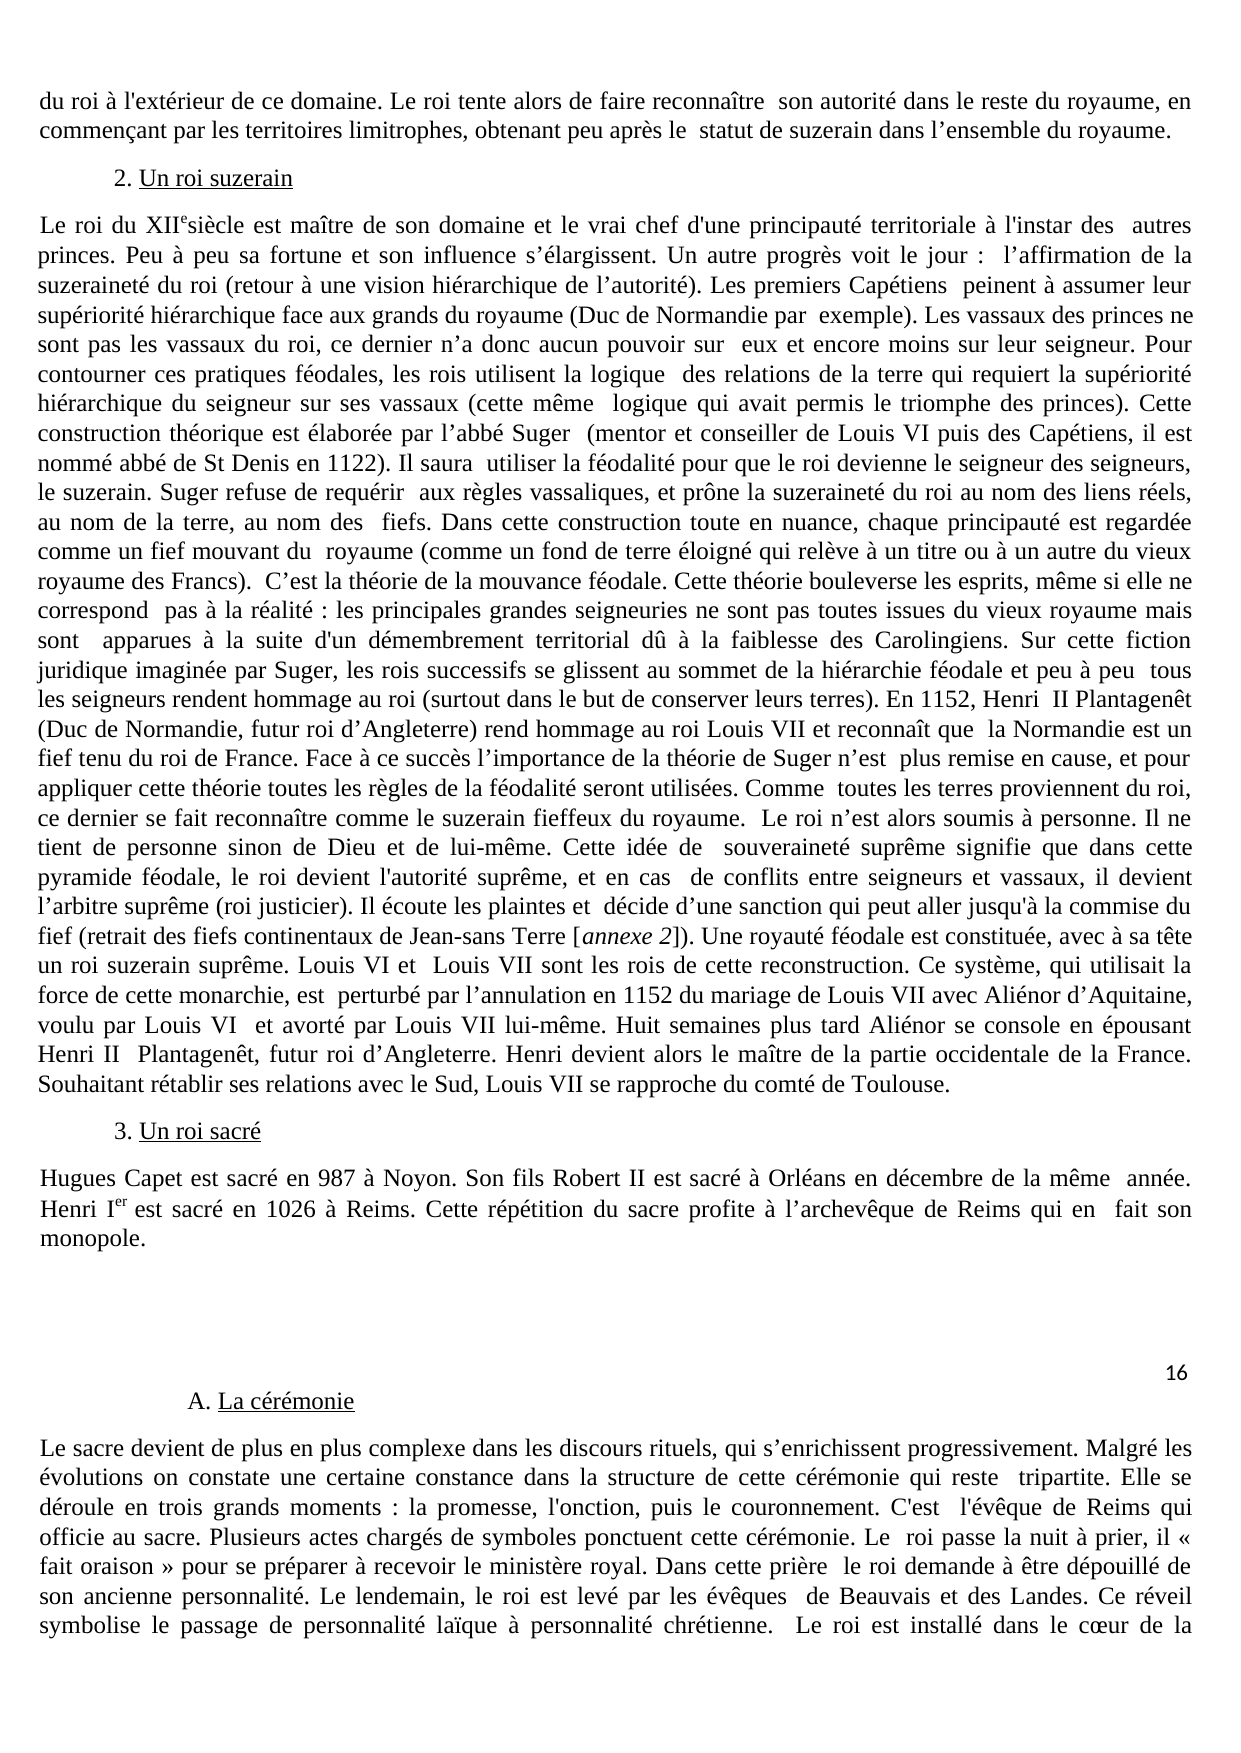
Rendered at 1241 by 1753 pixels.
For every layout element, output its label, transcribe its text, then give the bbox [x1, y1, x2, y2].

text du roi à l'extérieur de ce domaine. Le roi tente alors de faire reconnaître son autorité dans le reste du royaume, en commençant par les territoires limitrophes, obtenant peu après le statut de suzerain dans l’ensemble du royaume. [39, 86, 1193, 144]
text 2. Un roi suzerain [114, 163, 1193, 191]
text A. La cérémonie [187, 1386, 1193, 1414]
text Le sacre devient de plus en plus complexe dans les discours rituels, qui s’enrichissent progressivement. Malgré les évolutions on constate une certaine constance dans la structure de cette cérémonie qui reste tripartite. Elle se déroule en trois grands moments : la promesse, l'onction, puis le couronnement. C'est l'évêque de Reims qui officie au sacre. Plusieurs actes chargés de symboles ponctuent cette cérémonie. Le roi passe la nuit à prier, il « fait oraison » pour se préparer à recevoir le ministère royal. Dans cette prière le roi demande à être dépouillé de son ancienne personnalité. Le lendemain, le roi est levé par les évêques de Beauvais et des Landes. Ce réveil symbolise le passage de personnalité laïque à personnalité chrétienne. Le roi est installé dans le cœur de la [39, 1433, 1194, 1639]
text Hugues Capet est sacré en 987 à Noyon. Son fils Robert II est sacré à Orléans en décembre de la même année. Henri Ier est sacré en 1026 à Reims. Cette répétition du sacre profite à l’archevêque de Reims qui en fait son monopole. [39, 1163, 1194, 1252]
text 16 [36, 1358, 1188, 1386]
text Le roi du XIIesiècle est maître de son domaine et le vrai chef d'une principauté territoriale à l'instar des autres princes. Peu à peu sa fortune et son influence s’élargissent. Un autre progrès voit le jour : l’affirmation de la suzeraineté du roi (retour à une vision hiérarchique de l’autorité). Les premiers Capétiens peinent à assumer leur supériorité hiérarchique face aux grands du royaume (Duc de Normandie par exemple). Les vassaux des princes ne sont pas les vassaux du roi, ce dernier n’a donc aucun pouvoir sur eux et encore moins sur leur seigneur. Pour contourner ces pratiques féodales, les rois utilisent la logique des relations de la terre qui requiert la supériorité hiérarchique du seigneur sur ses vassaux (cette même logique qui avait permis le triomphe des princes). Cette construction théorique est élaborée par l’abbé Suger (mentor et conseiller de Louis VI puis des Capétiens, il est nommé abbé de St Denis en 1122). Il saura utiliser la féodalité pour que le roi devienne le seigneur des seigneurs, le suzerain. Suger refuse de requérir aux règles vassaliques, et prône la suzeraineté du roi au nom des liens réels, au nom de la terre, au nom des fiefs. Dans cette construction toute en nuance, chaque principauté est regardée comme un fief mouvant du royaume (comme un fond de terre éloigné qui relève à un titre ou à un autre du vieux royaume des Francs). C’est la théorie de la mouvance féodale. Cette théorie bouleverse les esprits, même si elle ne correspond pas à la réalité : les principales grandes seigneuries ne sont pas toutes issues du vieux royaume mais sont apparues à la suite d'un démembrement territorial dû à la faiblesse des Carolingiens. Sur cette fiction juridique imaginée par Suger, les rois successifs se glissent au sommet de la hiérarchie féodale et peu à peu tous les seigneurs rendent hommage au roi (surtout dans le but de conserver leurs terres). En 1152, Henri II Plantagenêt (Duc de Normandie, futur roi d’Angleterre) rend hommage au roi Louis VII et reconnaît que la Normandie est un fief tenu du roi de France. Face à ce succès l’importance de la théorie de Suger n’est plus remise en cause, et pour appliquer cette théorie toutes les règles de la féodalité seront utilisées. Comme toutes les terres proviennent du roi, ce dernier se fait reconnaître comme le suzerain fieffeux du royaume. Le roi n’est alors soumis à personne. Il ne tient de personne sinon de Dieu et de lui-même. Cette idée de souveraineté suprême signifie que dans cette pyramide féodale, le roi devient l'autorité suprême, et en cas de conflits entre seigneurs et vassaux, il devient l’arbitre suprême (roi justicier). Il écoute les plaintes et décide d’une sanction qui peut aller jusqu'à la commise du fief (retrait des fiefs continentaux de Jean-sans Terre [annexe 2]). Une royauté féodale est constituée, avec à sa tête un roi suzerain suprême. Louis VI et Louis VII sont les rois de cette reconstruction. Ce système, qui utilisait la force de cette monarchie, est perturbé par l’annulation en 1152 du mariage de Louis VII avec Aliénor d’Aquitaine, voulu par Louis VI et avorté par Louis VII lui-même. Huit semaines plus tard Aliénor se console en épousant Henri II Plantagenêt, futur roi d’Angleterre. Henri devient alors le maître de la partie occidentale de la France. Souhaitant rétablir ses relations avec le Sud, Louis VII se rapproche du comté de Toulouse. [37, 209, 1194, 1098]
text 3. Un roi sacré [114, 1116, 1193, 1145]
